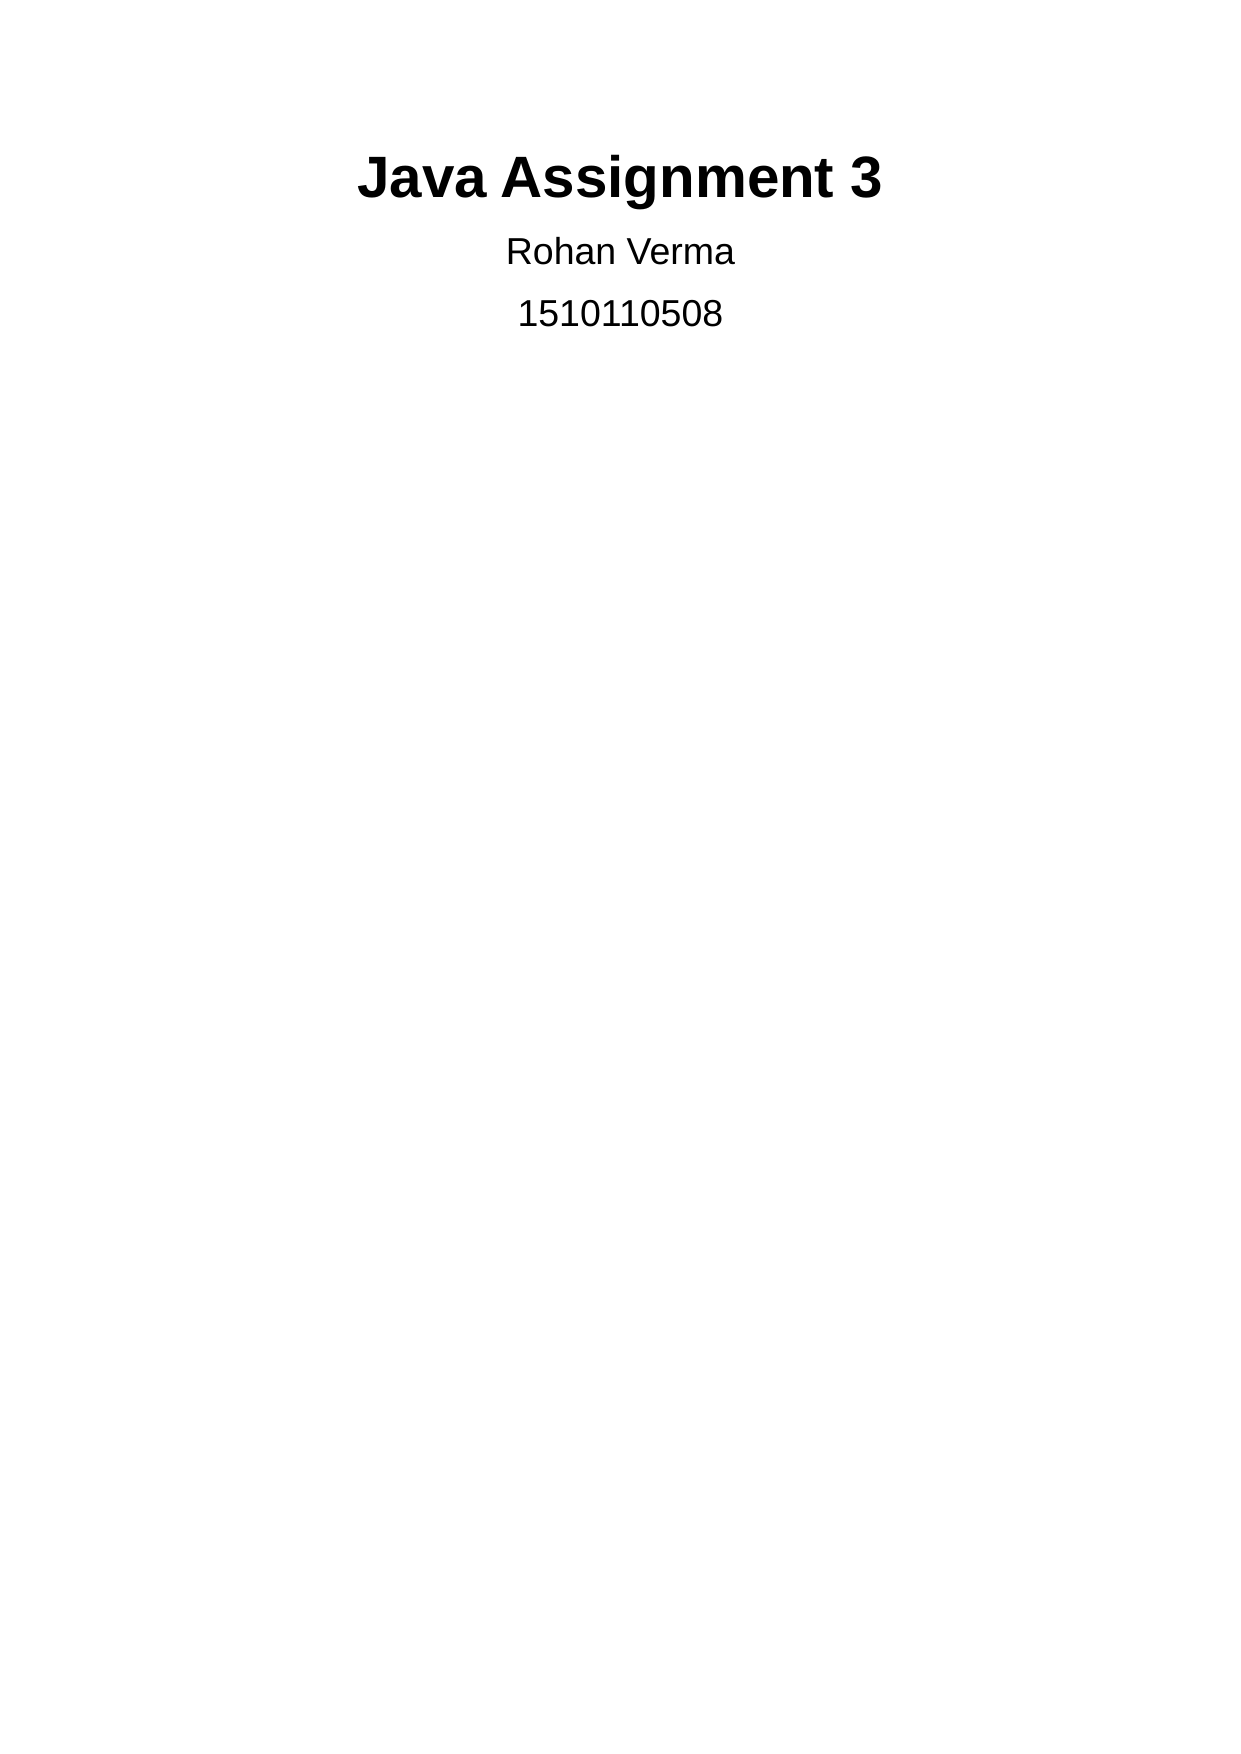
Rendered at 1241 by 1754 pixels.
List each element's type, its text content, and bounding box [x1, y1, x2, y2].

title Java Assignment 3 [118, 143, 1122, 210]
subtitle Rohan Verma [118, 229, 1122, 272]
subtitle 1510110508 [118, 291, 1122, 377]
